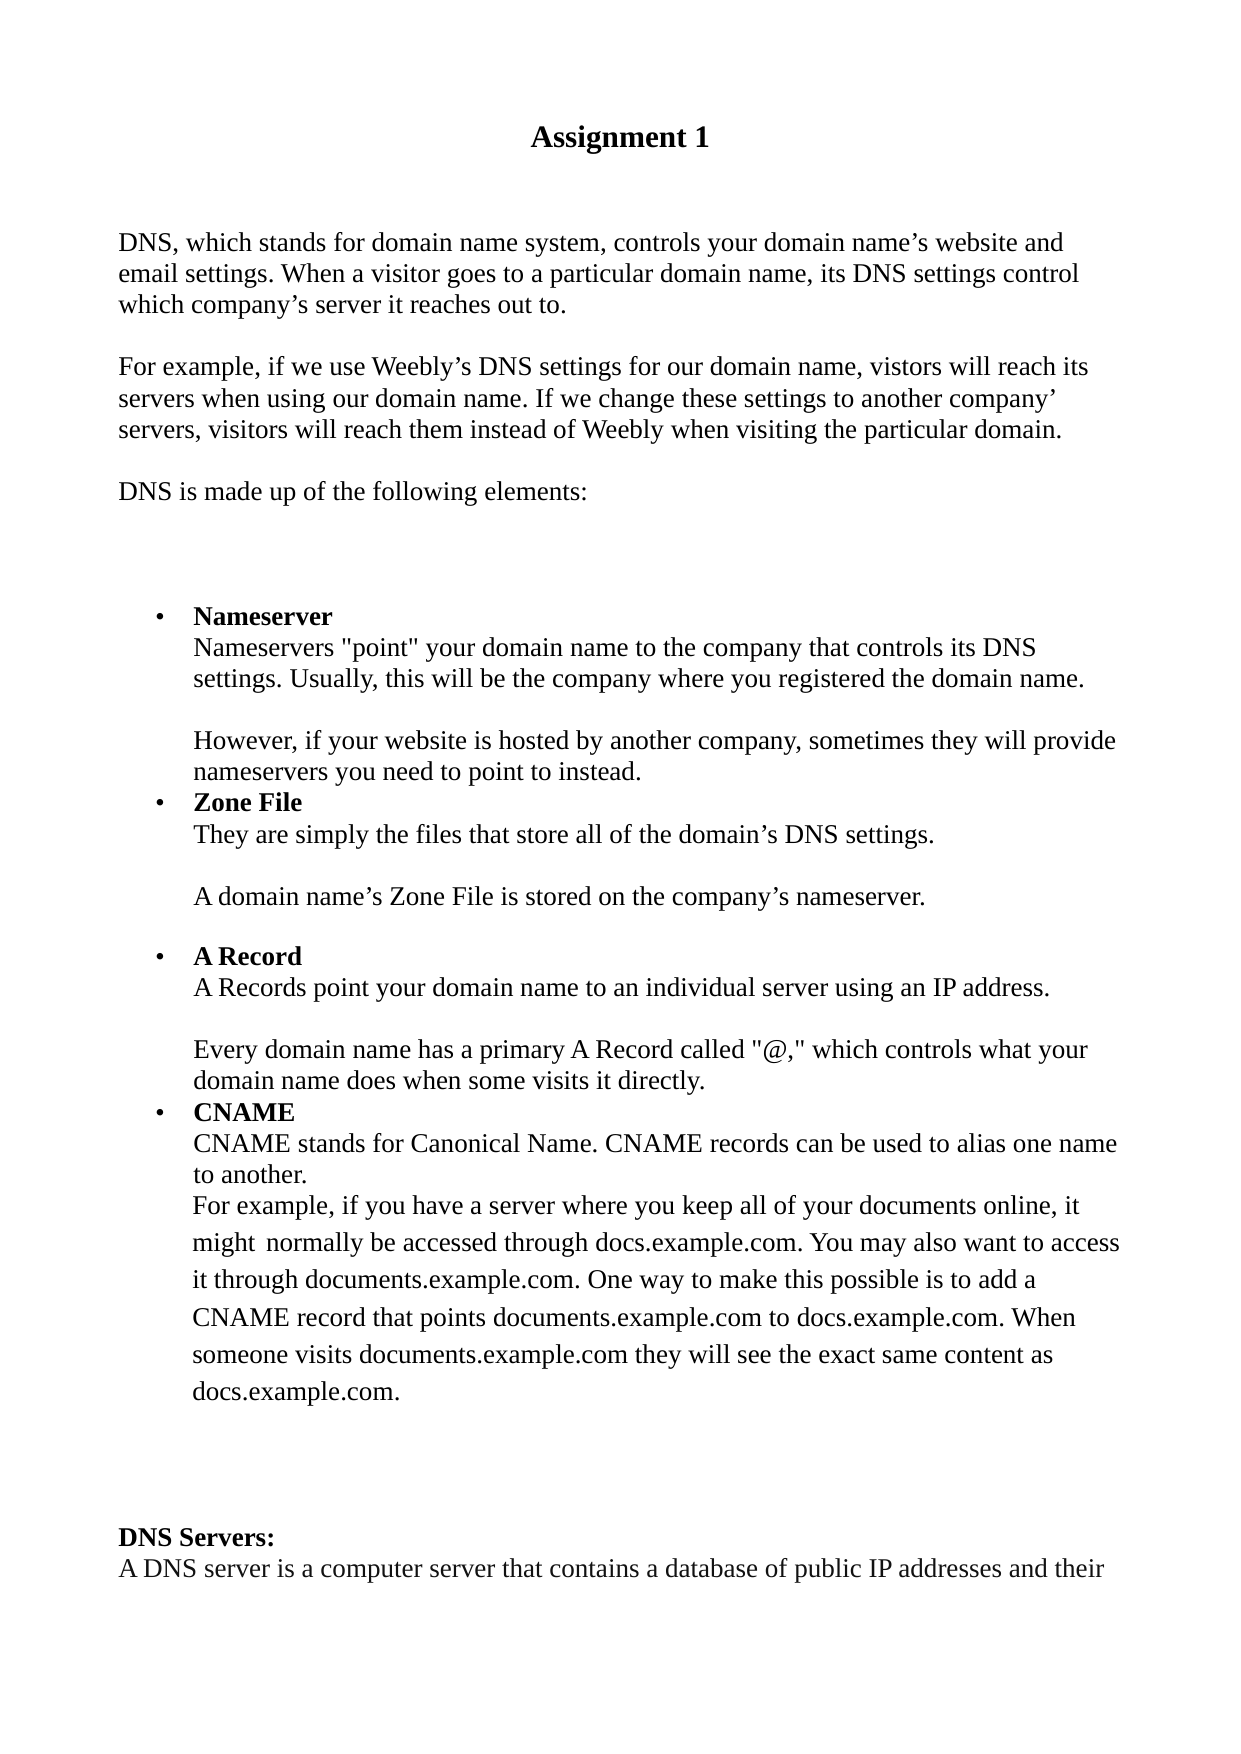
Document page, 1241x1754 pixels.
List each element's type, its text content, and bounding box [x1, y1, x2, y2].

list A Record A Records point your domain name to an individual server using an IP address. Every domain name has a primary A Record called "@," which controls what your domain name does when some visits it directly. [156, 940, 1122, 1096]
list Zone File They are simply the files that store all of the domain’s DNS settings. A domain name’s Zone File is stored on the company’s nameserver. [156, 787, 1122, 940]
text DNS Servers: A DNS server is a computer server that contains a database of public IP addresses and their [118, 1521, 1122, 1583]
list CNAME CNAME stands for Canonical Name. CNAME records can be used to alias one name to another. [156, 1096, 1122, 1189]
text For example, if you have a server where you keep all of your documents online, it might normally be accessed through docs.example.com. You may also want to access it through documents.example.com. One way to make this possible is to add a CNAME record that points documents.example.com to docs.example.com. When someone visits documents.example.com they will see the exact same content as docs.example.com. [118, 1189, 1122, 1407]
list Nameserver Nameservers "point" your domain name to the company that controls its DNS settings. Usually, this will be the company where you registered the domain name. However, if your website is hosted by another company, sometimes they will provide nameservers you need to point to instead. [156, 600, 1122, 787]
text Assignment 1 [118, 118, 1122, 226]
text DNS, which stands for domain name system, controls your domain name’s website and email settings. When a visitor goes to a particular domain name, its DNS settings control which company’s server it reaches out to. For example, if we use Weebly’s DNS settings for our domain name, vistors will reach its servers when using our domain name. If we change these settings to another company’ servers, visitors will reach them instead of Weebly when visiting the particular domain. DNS is made up of the following elements: [118, 226, 1122, 600]
